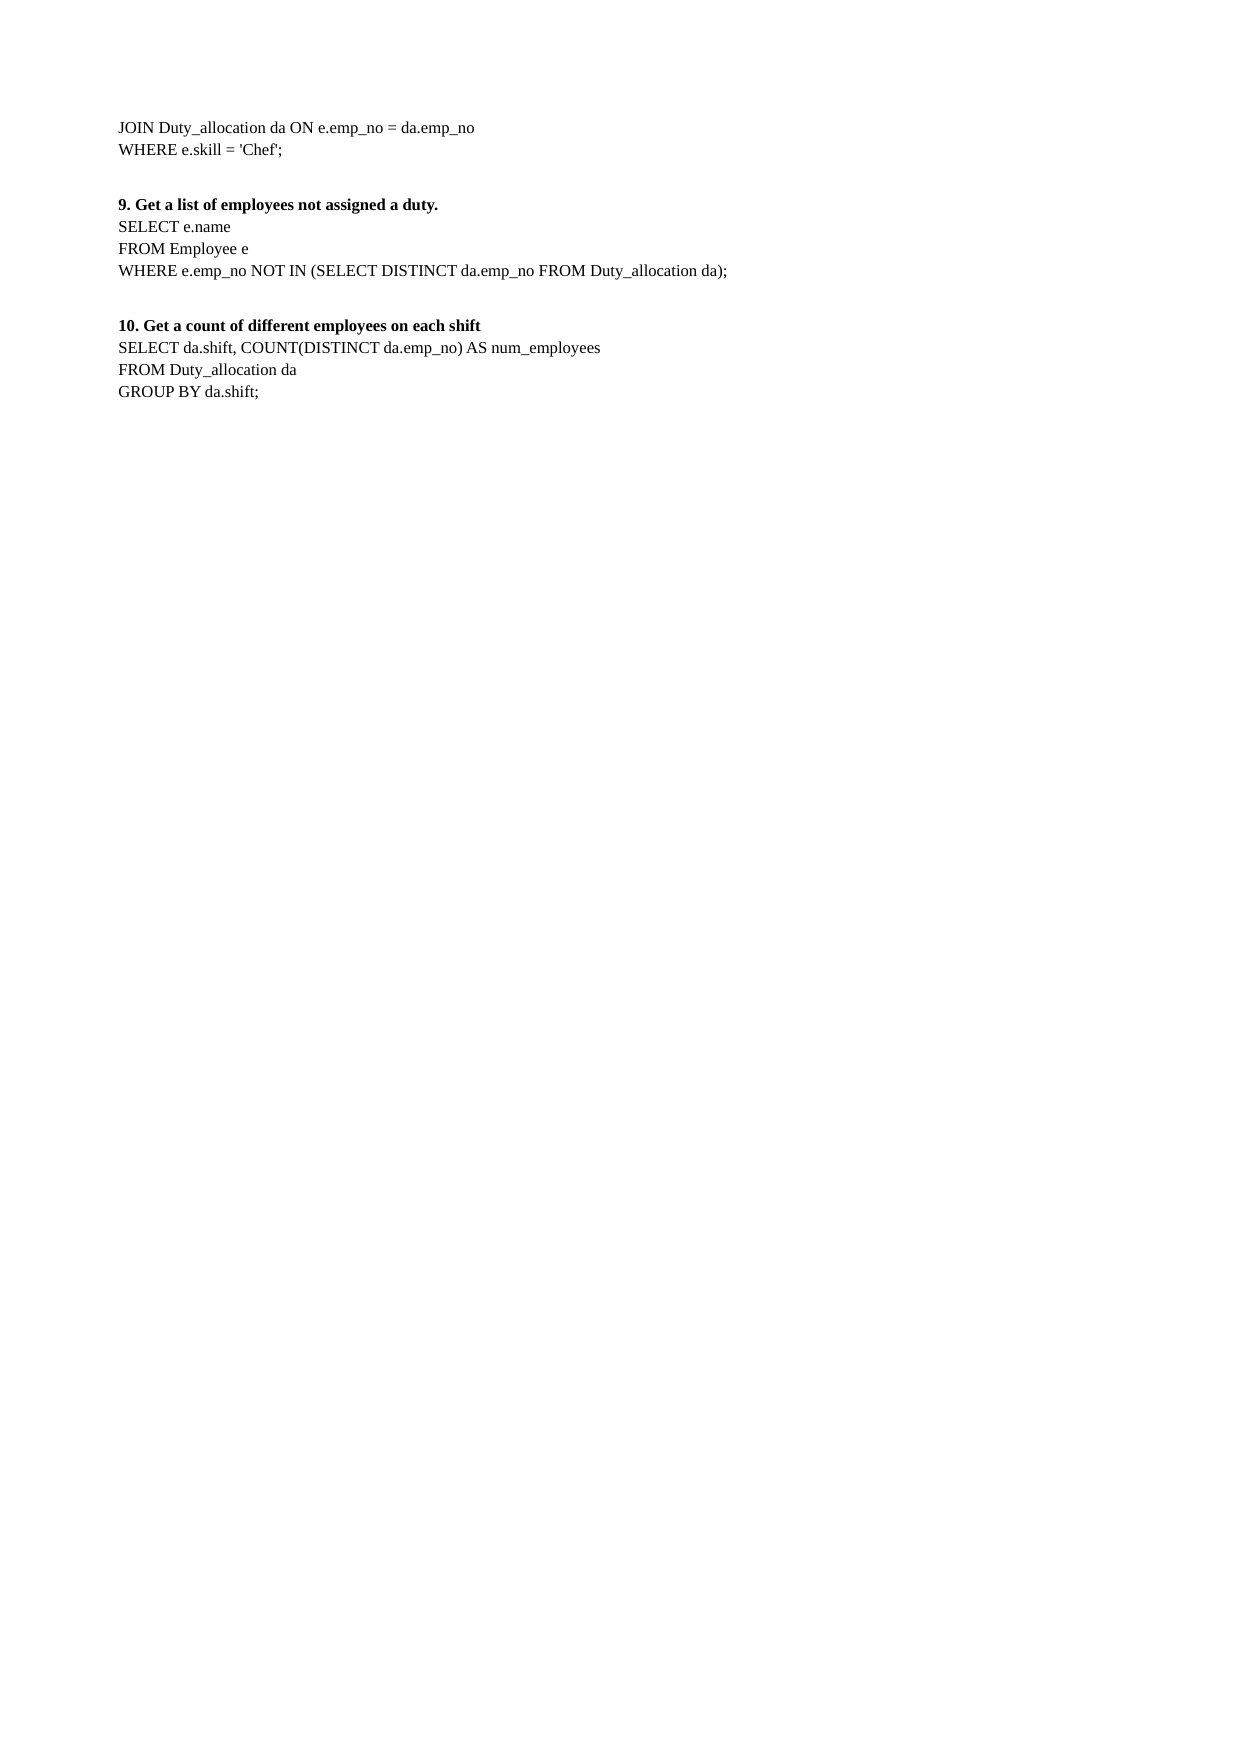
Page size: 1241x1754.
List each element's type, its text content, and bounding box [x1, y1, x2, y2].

text SELECT e.name [118, 217, 1122, 236]
text FROM Duty_allocation da [118, 360, 1122, 379]
text SELECT da.shift, COUNT(DISTINCT da.emp_no) AS num_employees [118, 338, 1122, 357]
text WHERE e.skill = 'Chef'; [118, 140, 1122, 159]
text FROM Employee e [118, 239, 1122, 258]
text WHERE e.emp_no NOT IN (SELECT DISTINCT da.emp_no FROM Duty_allocation da); [118, 261, 1122, 280]
text 10. Get a count of different employees on each shift [118, 316, 1122, 335]
text GROUP BY da.shift; [118, 382, 1122, 401]
text JOIN Duty_allocation da ON e.emp_no = da.emp_no [118, 118, 1122, 137]
text 9. Get a list of employees not assigned a duty. [118, 195, 1122, 214]
